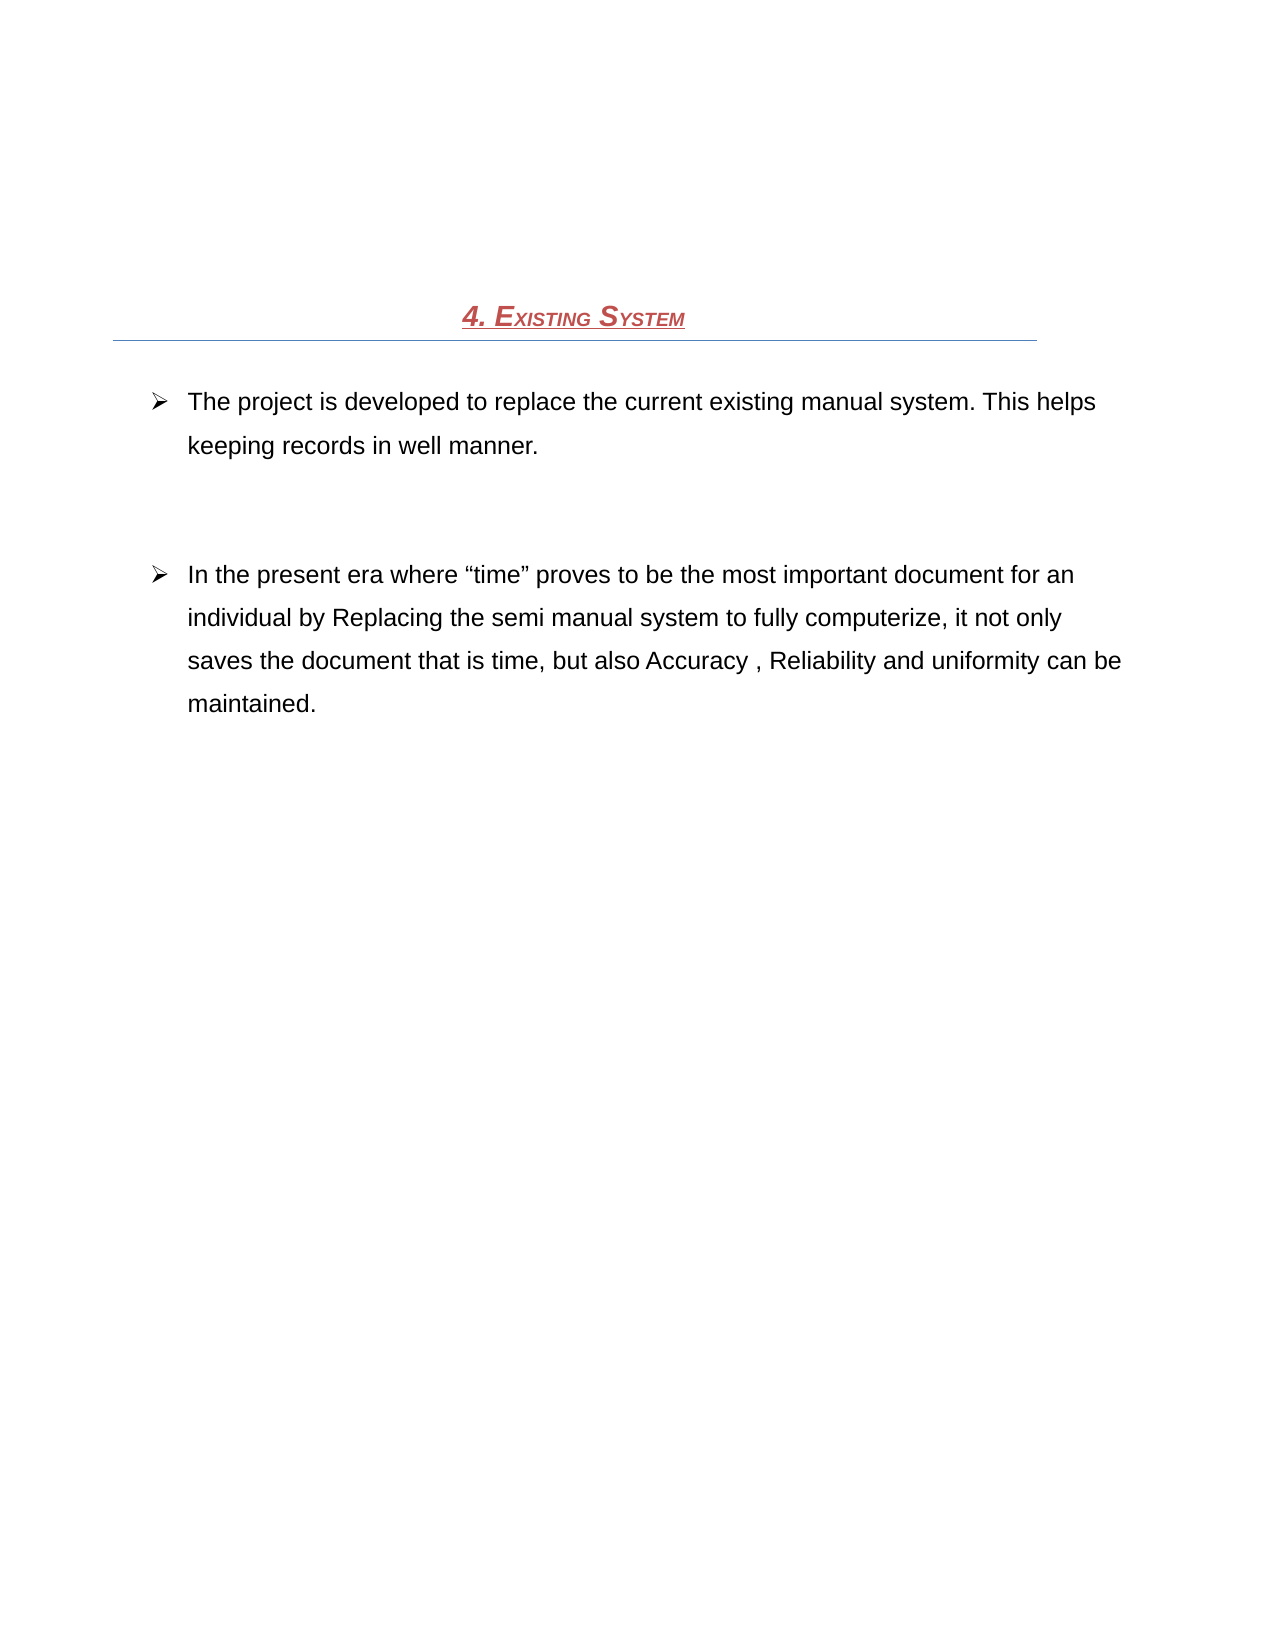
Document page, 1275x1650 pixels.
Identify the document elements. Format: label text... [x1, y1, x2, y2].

list The project is developed to replace the current existing manual system. This helps keeping records in well manner. [150, 387, 1134, 459]
list In the present era where “time” proves to be the most important document for an individual by Replacing the semi manual system to fully computerize, it not only saves the document that is time, but also Accuracy , Reliability and uniformity can be maintained. [150, 560, 1134, 718]
text 4. Existing System [112, 298, 1037, 341]
